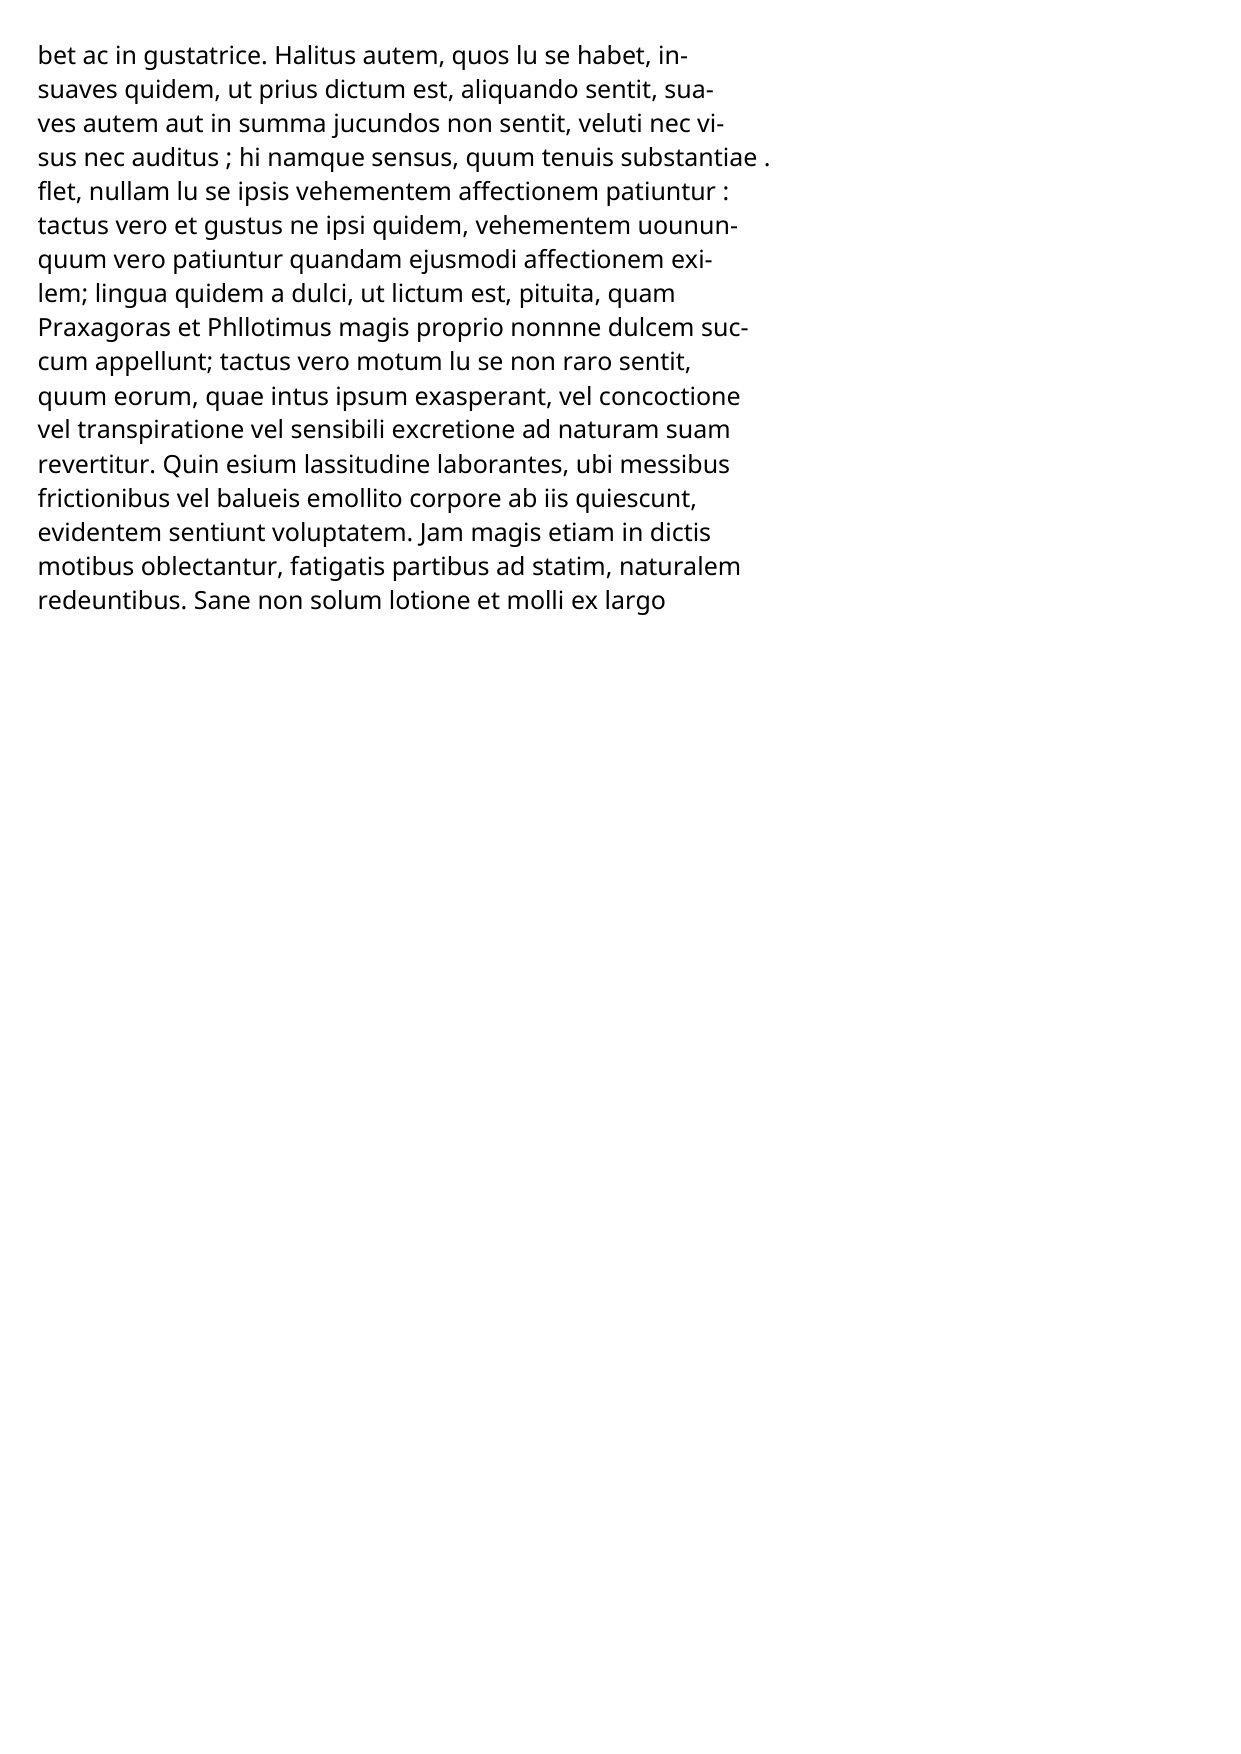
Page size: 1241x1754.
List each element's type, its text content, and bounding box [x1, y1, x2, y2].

text bet ac in gustatrice. Halitus autem, quos lu se habet, in- suaves quidem, ut prius dictum est, aliquando sentit, sua- ves autem aut in summa jucundos non sentit, veluti nec vi- sus nec auditus ; hi namque sensus, quum tenuis substantiae . flet, nullam lu se ipsis vehementem affectionem patiuntur : tactus vero et gustus ne ipsi quidem, vehementem uounun- quum vero patiuntur quandam ejusmodi affectionem exi- lem; lingua quidem a dulci, ut lictum est, pituita, quam Praxagoras et Phllotimus magis proprio nonnne dulcem suc- cum appellunt; tactus vero motum lu se non raro sentit, quum eorum, quae intus ipsum exasperant, vel concoctione vel transpiratione vel sensibili excretione ad naturam suam revertitur. Quin esium lassitudine laborantes, ubi messibus frictionibus vel balueis emollito corpore ab iis quiescunt, evidentem sentiunt voluptatem. Jam magis etiam in dictis motibus oblectantur, fatigatis partibus ad statim, naturalem redeuntibus. Sane non solum lotione et molli ex largo [37, 37, 1203, 617]
